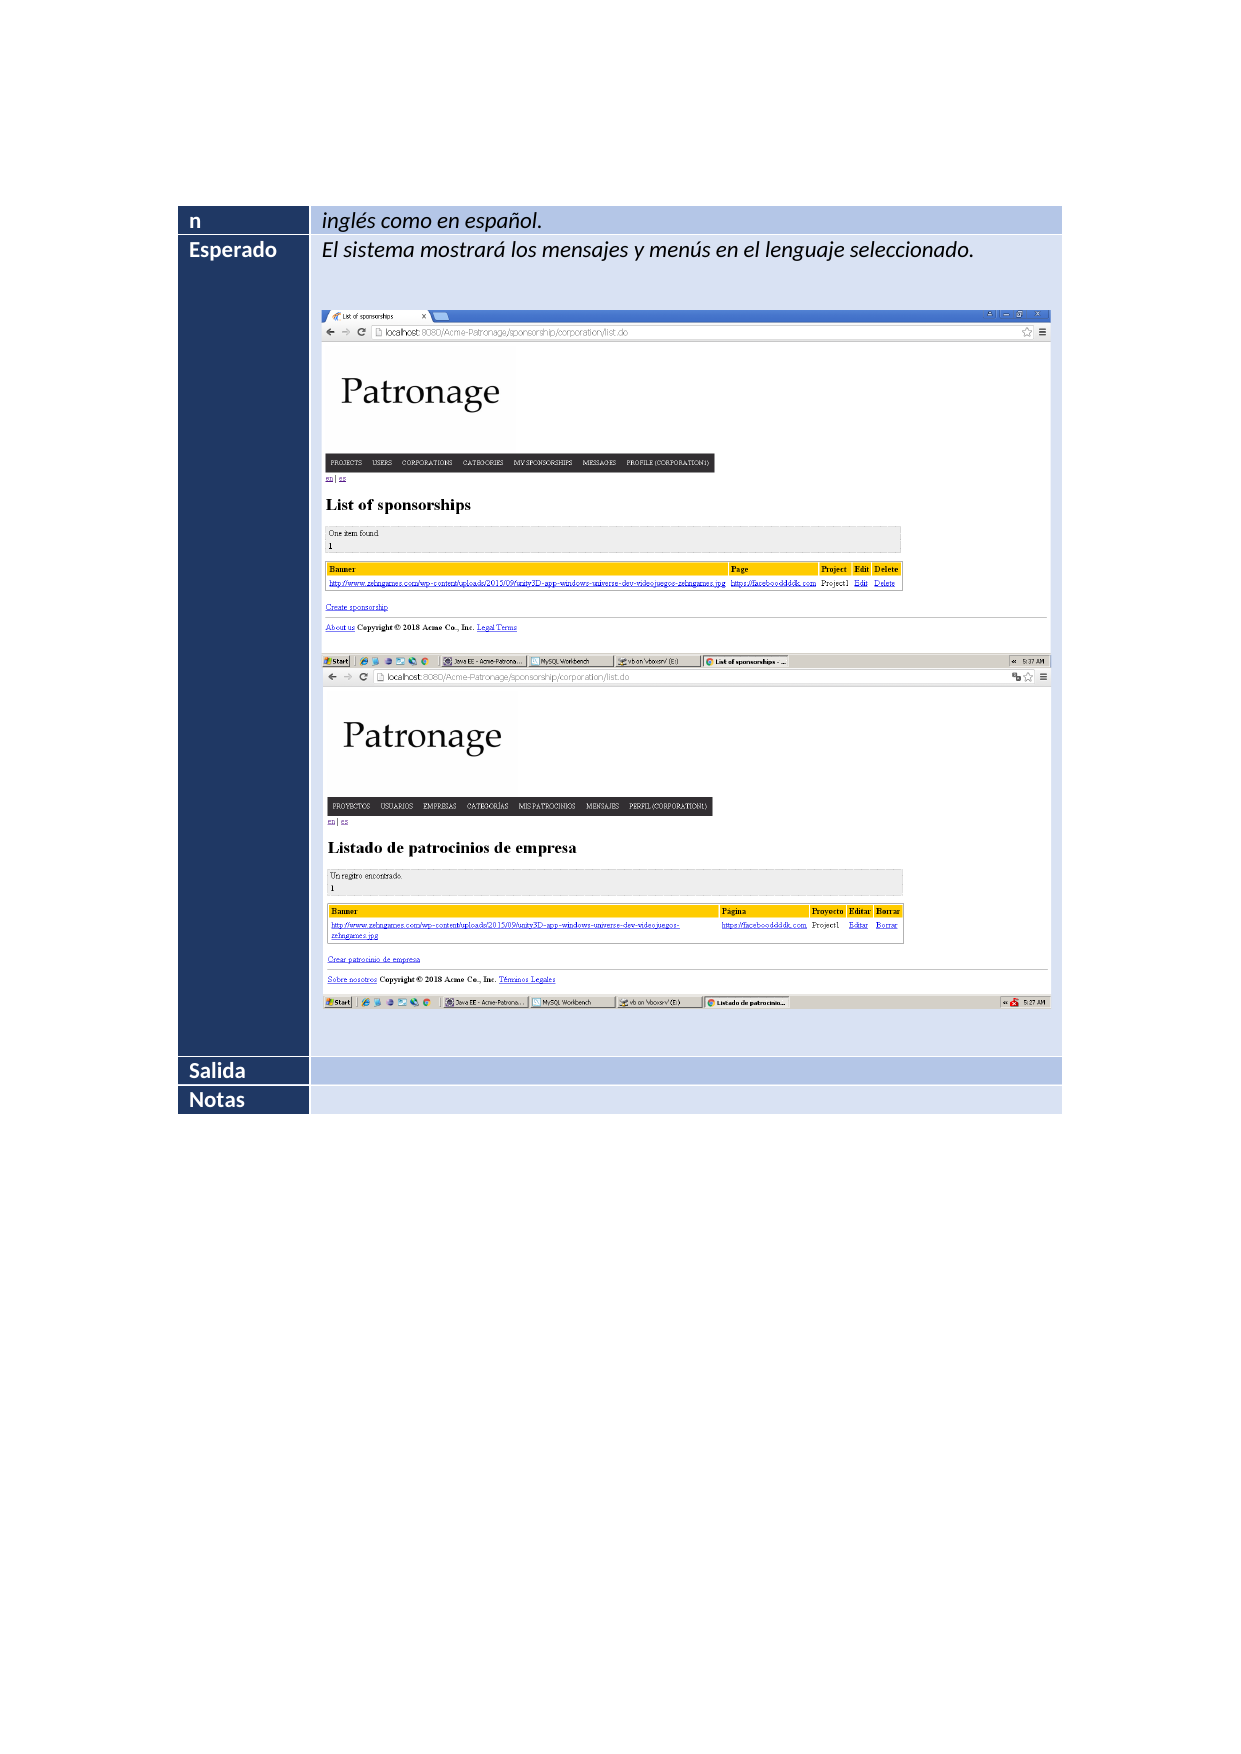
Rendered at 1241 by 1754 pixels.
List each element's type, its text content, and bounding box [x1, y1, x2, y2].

table_cell n [178, 206, 309, 234]
table_cell inglés como en español. [311, 206, 1062, 234]
table_cell Esperado [178, 235, 309, 1056]
table_cell [311, 1057, 1062, 1084]
table_cell El sistema mostrará los mensajes y menús en el lenguaje seleccionado. [311, 235, 1062, 1056]
picture [321, 310, 1052, 1009]
table_cell [311, 1086, 1062, 1114]
table_cell Salida [178, 1057, 309, 1084]
table_cell Notas [178, 1086, 309, 1114]
